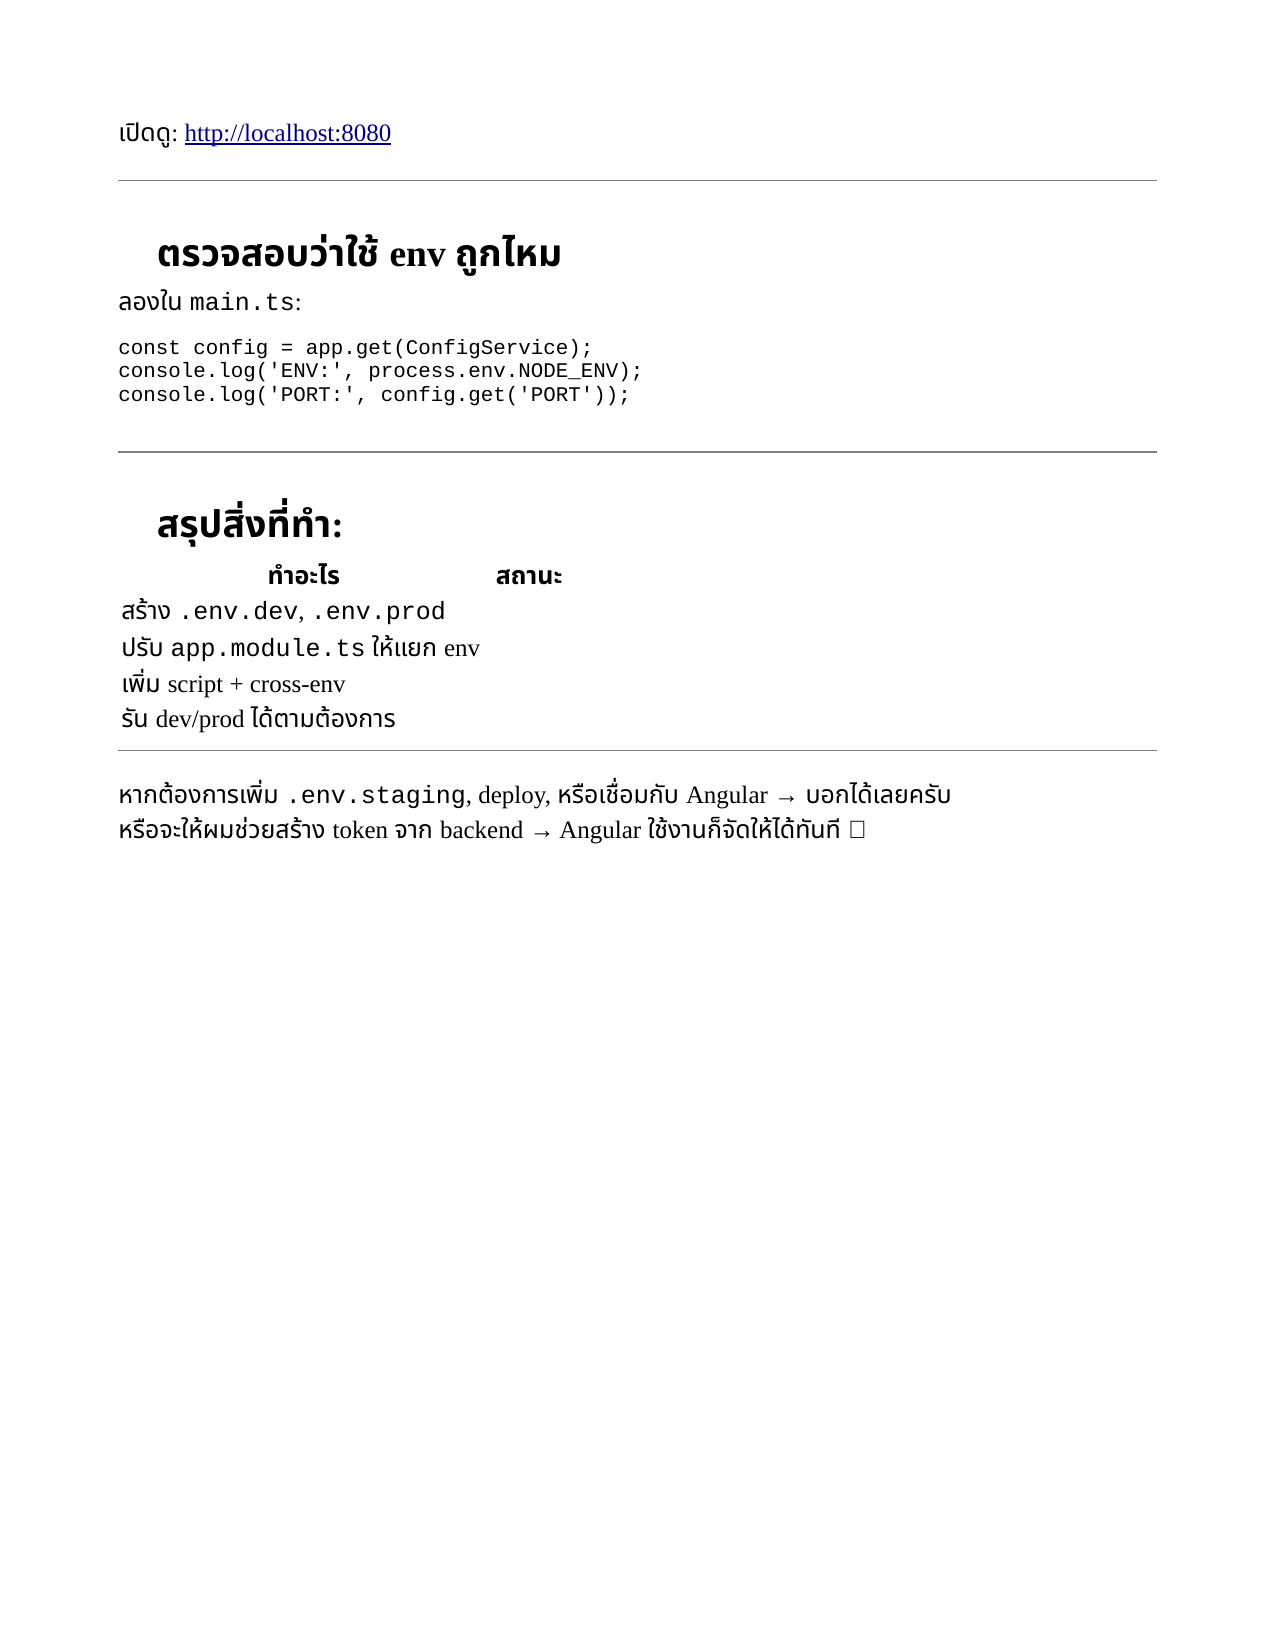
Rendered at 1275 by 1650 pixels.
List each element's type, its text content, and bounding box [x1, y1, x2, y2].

table_cell ✅ [489, 701, 569, 736]
subtitle 🧪 ตรวจสอบว่าใช้ env ถูกไหม [118, 231, 1157, 274]
text หากต้องการเพิ่ม .env.staging, deploy, หรือเชื่อมกับ Angular → บอกได้เลยครับ หรือจะให้ผมช่วยสร้าง token จาก backend → Angular ใช้งานก็จัดให้ได้ทันที 🎯 [118, 780, 1157, 844]
table_cell ✅ [489, 593, 569, 629]
subtitle ✅ สรุปสิ่งที่ทำ: [118, 502, 1157, 546]
table_cell เพิ่ม script + cross-env [118, 666, 489, 701]
text const config = app.get(ConfigService); [118, 337, 1157, 361]
table_cell ✅ [489, 630, 569, 666]
table_cell ✅ [489, 666, 569, 701]
table_header สถานะ [489, 558, 569, 593]
table_cell ปรับ app.module.ts ให้แยก env [118, 630, 489, 666]
table_cell สร้าง .env.dev, .env.prod [118, 593, 489, 629]
table_cell รัน dev/prod ได้ตามต้องการ [118, 701, 489, 736]
text console.log('ENV:', process.env.NODE_ENV); [118, 361, 1157, 384]
text เปิดดู: http://localhost:8080 [118, 118, 1157, 147]
table_header ทำอะไร [118, 558, 489, 593]
text ลองใน main.ts: [118, 287, 1157, 318]
text console.log('PORT:', config.get('PORT')); [118, 384, 1157, 408]
